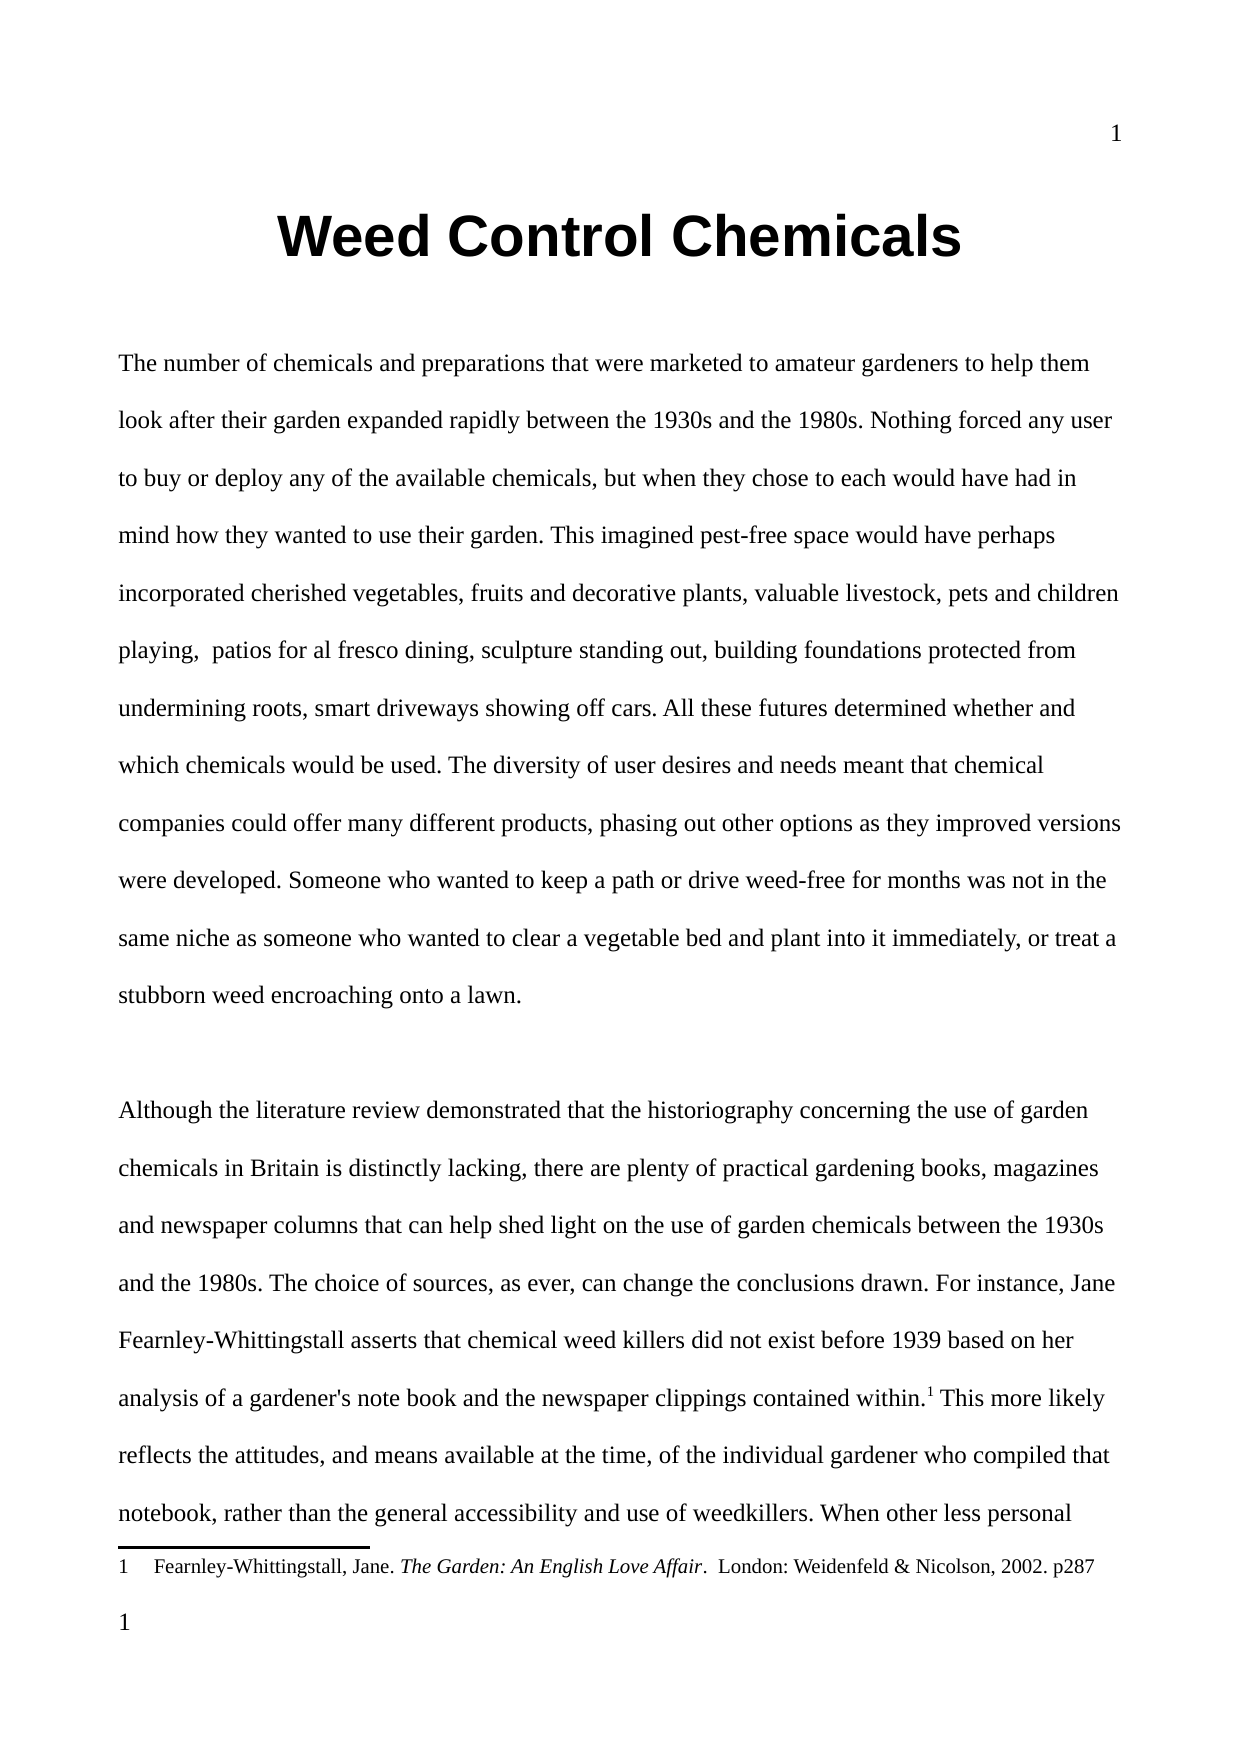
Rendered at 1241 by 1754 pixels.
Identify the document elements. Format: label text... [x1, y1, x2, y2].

text Fearnley-Whittingstall, Jane. The Garden: An English Love Affair. London: Weidenfeld & Nicolson, 2002. p287 [118, 1553, 1122, 1578]
title Weed Control Chemicals [118, 201, 1122, 268]
text The number of chemicals and preparations that were marketed to amateur gardeners to help them look after their garden expanded rapidly between the 1930s and the 1980s. Nothing forced any user to buy or deploy any of the available chemicals, but when they chose to each would have had in mind how they wanted to use their garden. This imagined pest-free space would have perhaps incorporated cherished vegetables, fruits and decorative plants, valuable livestock, pets and children playing, patios for al fresco dining, sculpture standing out, building foundations protected from undermining roots, smart driveways showing off cars. All these futures determined whether and which chemicals would be used. The diversity of user desires and needs meant that chemical companies could offer many different products, phasing out other options as they improved versions were developed. Someone who wanted to keep a path or drive weed-free for months was not in the same niche as someone who wanted to clear a vegetable bed and plant into it immediately, or treat a stubborn weed encroaching onto a lawn. [118, 348, 1122, 1009]
text Although the literature review demonstrated that the historiography concerning the use of garden chemicals in Britain is distinctly lacking, there are plenty of practical gardening books, magazines and newspaper columns that can help shed light on the use of garden chemicals between the 1930s and the 1980s. The choice of sources, as ever, can change the conclusions drawn. For instance, Jane Fearnley-Whittingstall asserts that chemical weed killers did not exist before 1939 based on her analysis of a gardener's note book and the newspaper clippings contained within. This more likely reflects the attitudes, and means available at the time, of the individual gardener who compiled that notebook, rather than the general accessibility and use of weedkillers. When other less personal [118, 1096, 1122, 1527]
